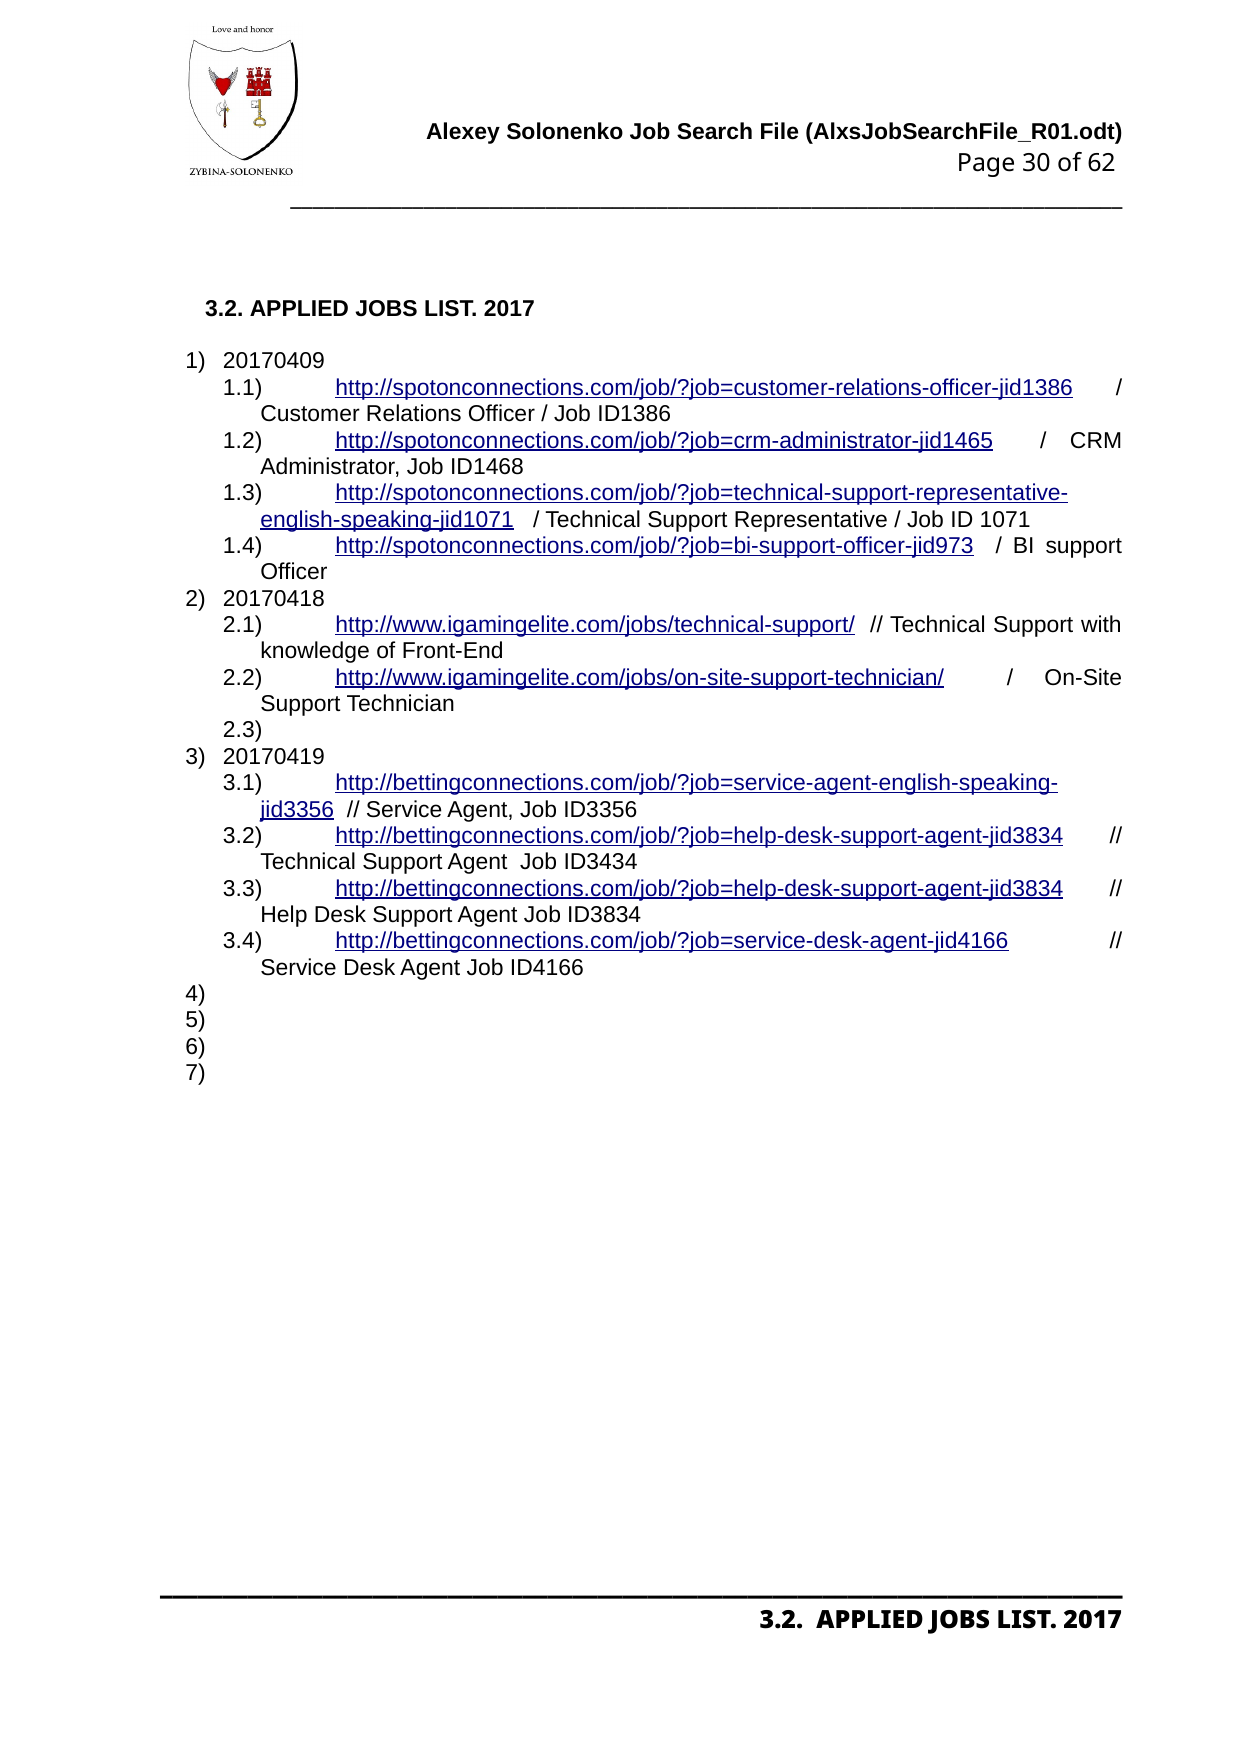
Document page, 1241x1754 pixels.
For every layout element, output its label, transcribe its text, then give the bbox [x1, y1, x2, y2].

list http://bettingconnections.com/job/?job=help-desk-support-agent-jid3834 // Technical Support Agent Job ID3434 [223, 822, 1122, 874]
subtitle APPLIED JOBS LIST. 2017 [148, 295, 1122, 321]
list http://spotonconnections.com/job/?job=crm-administrator-jid1465 / CRM Administrator, Job ID1468 [223, 427, 1122, 479]
list http://www.igamingelite.com/jobs/technical-support/ // Technical Support with knowledge of Front-End [223, 611, 1122, 664]
list http://spotonconnections.com/job/?job=customer-relations-officer-jid1386 / Customer Relations Officer / Job ID1386 [223, 374, 1122, 427]
list http://spotonconnections.com/job/?job=technical-support-representative-english-speaking-jid1071 / Technical Support Representative / Job ID 1071 [223, 479, 1122, 532]
list 20170419 [185, 743, 1122, 769]
list http://spotonconnections.com/job/?job=bi-support-officer-jid973 / BI support Officer [223, 532, 1122, 585]
picture [185, 22, 303, 186]
list 20170418 [185, 585, 1122, 611]
list 20170409 [185, 347, 1122, 374]
list http://bettingconnections.com/job/?job=service-desk-agent-jid4166 // Service Desk Agent Job ID4166 [223, 927, 1122, 980]
list http://bettingconnections.com/job/?job=help-desk-support-agent-jid3834 // Help Desk Support Agent Job ID3834 [223, 874, 1122, 927]
list http://www.igamingelite.com/jobs/on-site-support-technician/ / On-Site Support Technician [223, 664, 1122, 716]
list http://bettingconnections.com/job/?job=service-agent-english-speaking-jid3356 // Service Agent, Job ID3356 [223, 769, 1122, 822]
